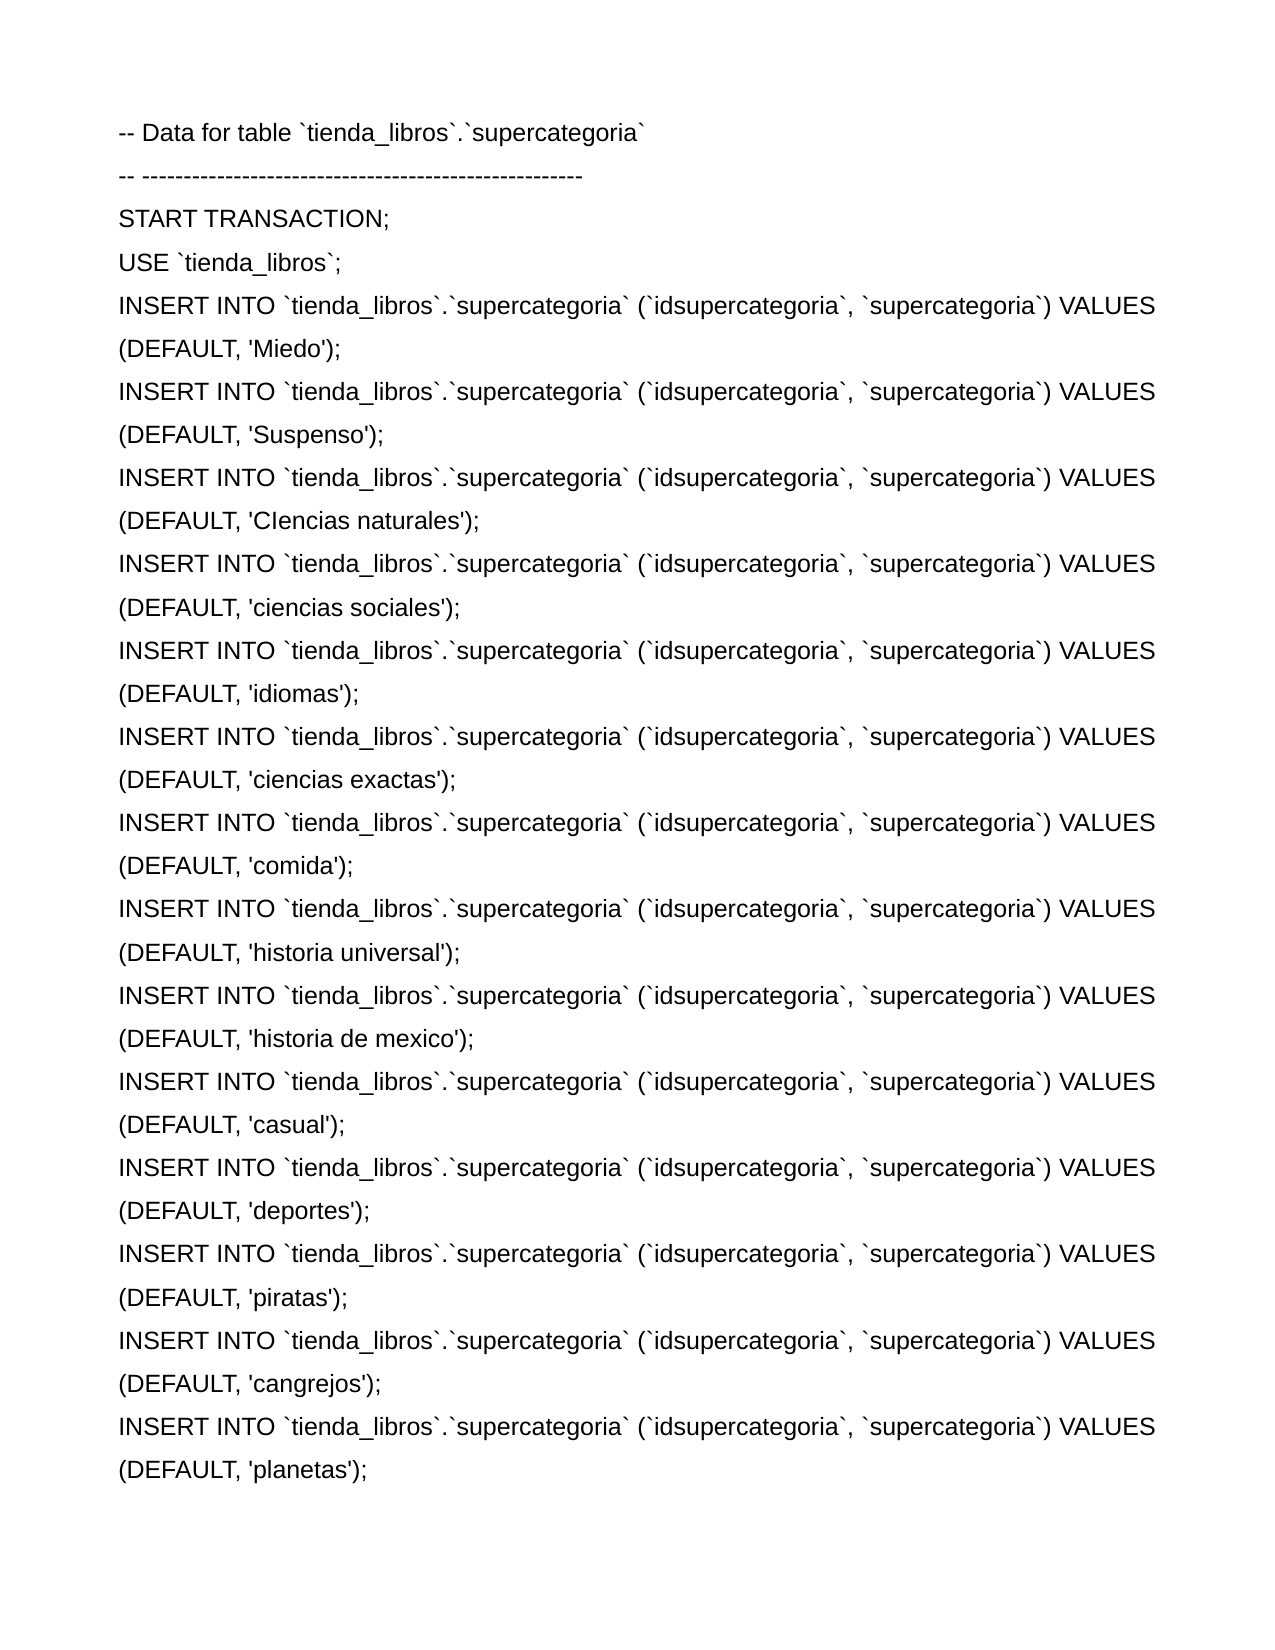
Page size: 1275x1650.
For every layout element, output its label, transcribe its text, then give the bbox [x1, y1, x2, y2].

text -- ----------------------------------------------------- [118, 161, 1157, 190]
text INSERT INTO `tienda_libros`.`supercategoria` (`idsupercategoria`, `supercategoria`) VALUES (DEFAULT, 'Suspenso'); [118, 377, 1157, 449]
text INSERT INTO `tienda_libros`.`supercategoria` (`idsupercategoria`, `supercategoria`) VALUES (DEFAULT, 'ciencias sociales'); [118, 549, 1157, 621]
text INSERT INTO `tienda_libros`.`supercategoria` (`idsupercategoria`, `supercategoria`) VALUES (DEFAULT, 'piratas'); [118, 1239, 1157, 1311]
text INSERT INTO `tienda_libros`.`supercategoria` (`idsupercategoria`, `supercategoria`) VALUES (DEFAULT, 'historia de mexico'); [118, 981, 1157, 1052]
text USE `tienda_libros`; [118, 247, 1157, 276]
text INSERT INTO `tienda_libros`.`supercategoria` (`idsupercategoria`, `supercategoria`) VALUES (DEFAULT, 'casual'); [118, 1067, 1157, 1139]
text INSERT INTO `tienda_libros`.`supercategoria` (`idsupercategoria`, `supercategoria`) VALUES (DEFAULT, 'idiomas'); [118, 636, 1157, 707]
text INSERT INTO `tienda_libros`.`supercategoria` (`idsupercategoria`, `supercategoria`) VALUES (DEFAULT, 'deportes'); [118, 1153, 1157, 1225]
text START TRANSACTION; [118, 204, 1157, 233]
text INSERT INTO `tienda_libros`.`supercategoria` (`idsupercategoria`, `supercategoria`) VALUES (DEFAULT, 'cangrejos'); [118, 1326, 1157, 1397]
text INSERT INTO `tienda_libros`.`supercategoria` (`idsupercategoria`, `supercategoria`) VALUES (DEFAULT, 'historia universal'); [118, 894, 1157, 966]
text INSERT INTO `tienda_libros`.`supercategoria` (`idsupercategoria`, `supercategoria`) VALUES (DEFAULT, 'ciencias exactas'); [118, 722, 1157, 794]
text INSERT INTO `tienda_libros`.`supercategoria` (`idsupercategoria`, `supercategoria`) VALUES (DEFAULT, 'CIencias naturales'); [118, 463, 1157, 535]
text INSERT INTO `tienda_libros`.`supercategoria` (`idsupercategoria`, `supercategoria`) VALUES (DEFAULT, 'comida'); [118, 808, 1157, 880]
text INSERT INTO `tienda_libros`.`supercategoria` (`idsupercategoria`, `supercategoria`) VALUES (DEFAULT, 'planetas'); [118, 1412, 1157, 1484]
text -- Data for table `tienda_libros`.`supercategoria` [118, 118, 1157, 147]
text INSERT INTO `tienda_libros`.`supercategoria` (`idsupercategoria`, `supercategoria`) VALUES (DEFAULT, 'Miedo'); [118, 291, 1157, 362]
